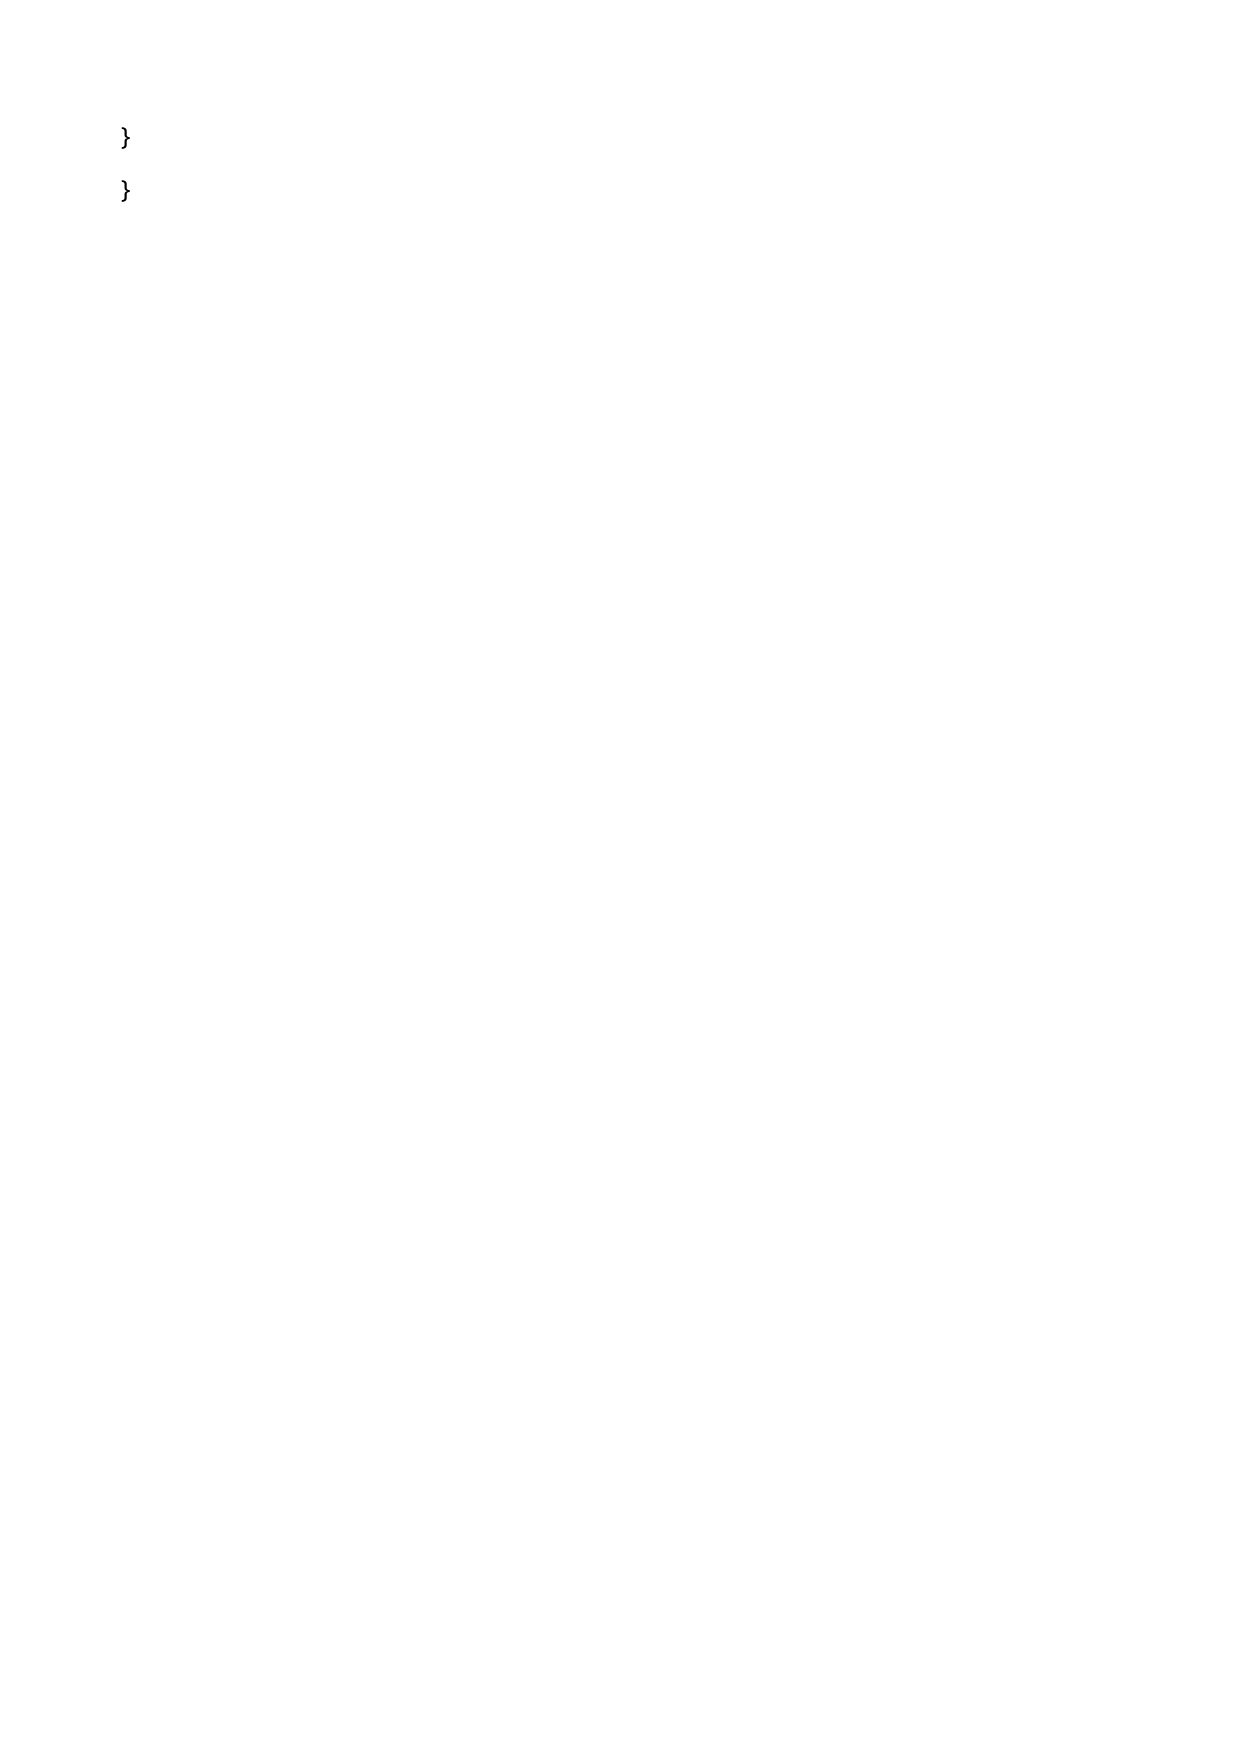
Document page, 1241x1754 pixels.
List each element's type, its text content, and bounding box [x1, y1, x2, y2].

text } [118, 172, 1122, 206]
text } [118, 118, 1122, 152]
